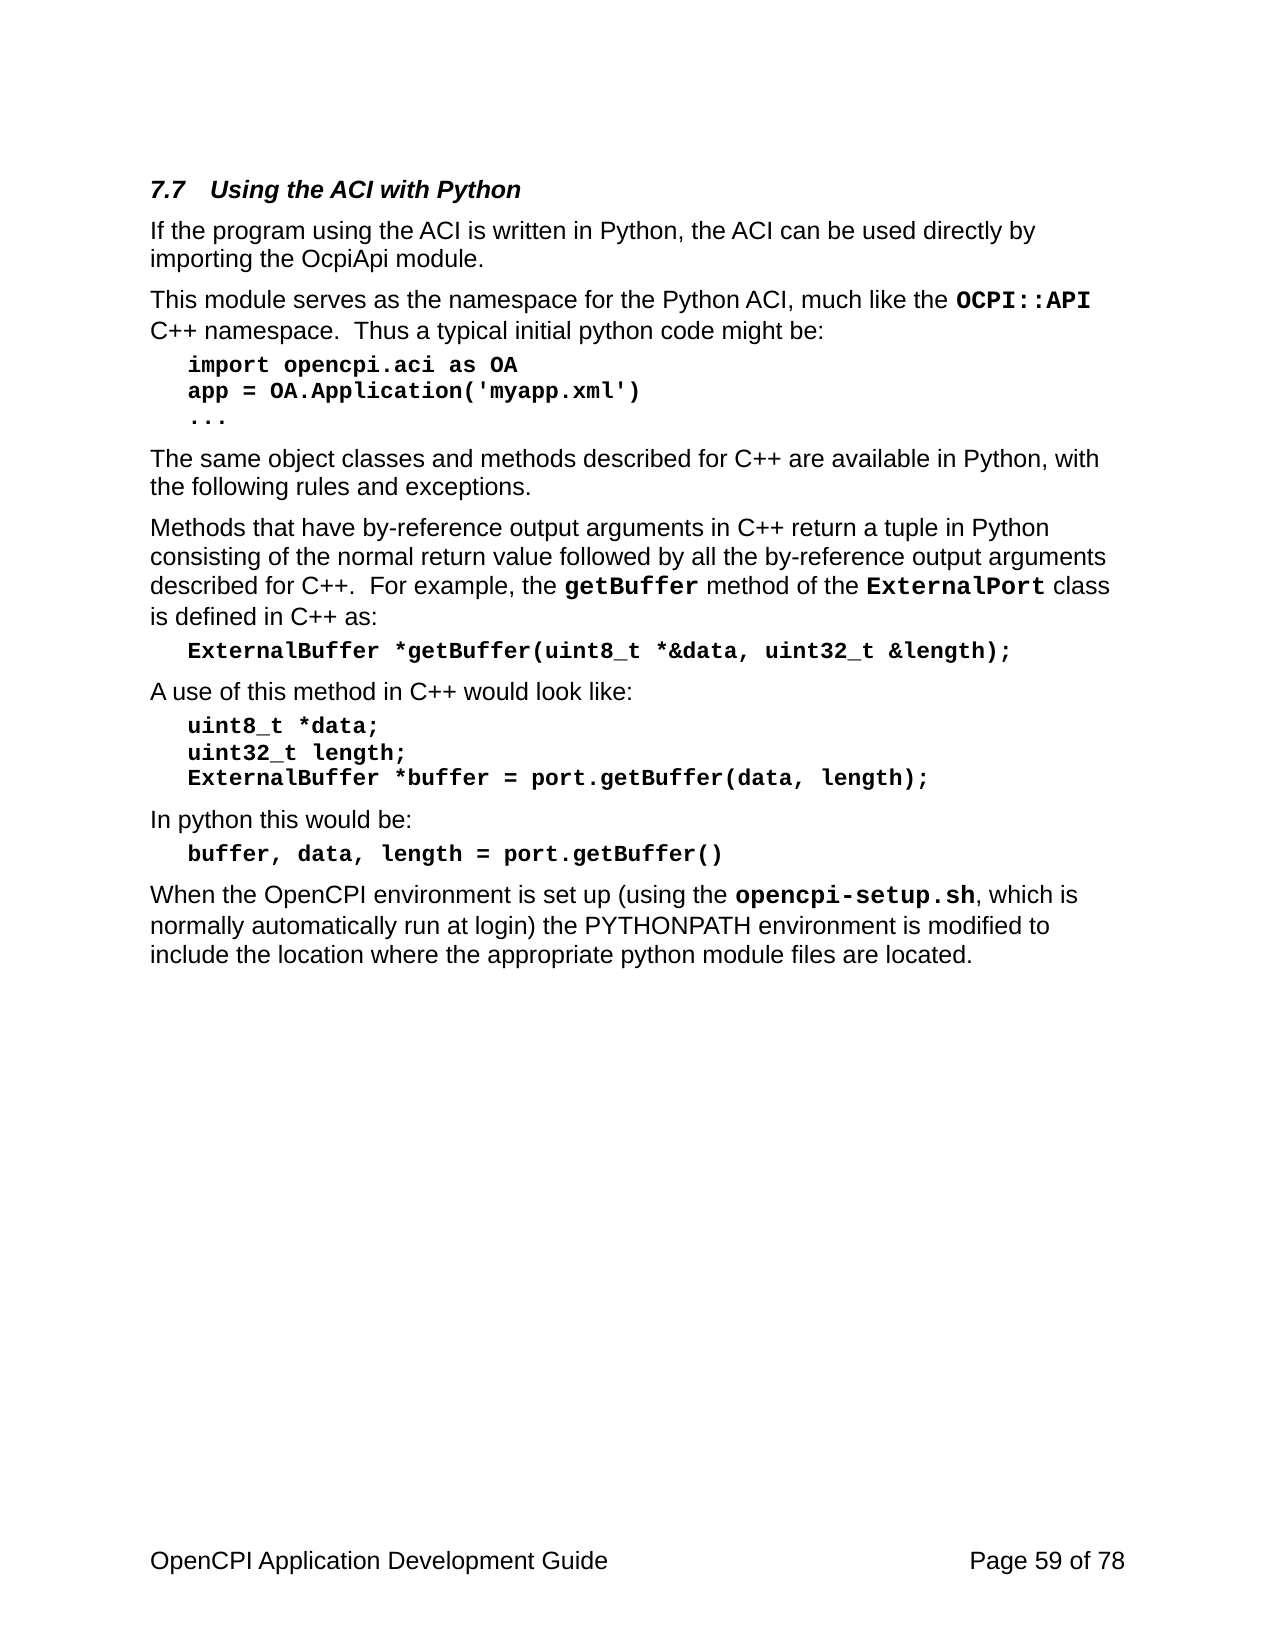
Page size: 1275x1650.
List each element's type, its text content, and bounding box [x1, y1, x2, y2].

text uint8_t *data; uint32_t length; ExternalBuffer *buffer = port.getBuffer(data, length); [187, 715, 1125, 793]
text Methods that have by-reference output arguments in C++ return a tuple in Python consisting of the normal return value followed by all the by-reference output arguments described for C++. For example, the getBuffer method of the ExternalPort class is defined in C++ as: [150, 513, 1125, 630]
text If the program using the ACI is written in Python, the ACI can be used directly by importing the OcpiApi module. [150, 216, 1125, 273]
subtitle Using the ACI with Python [150, 175, 1125, 204]
text buffer, data, length = port.getBuffer() [187, 842, 1125, 868]
text In python this would be: [150, 805, 1125, 833]
text import opencpi.aci as OA app = OA.Application('myapp.xml') ... [187, 354, 1125, 432]
text The same object classes and methods described for C++ are available in Python, with the following rules and exceptions. [150, 444, 1125, 501]
text A use of this method in C++ would look like: [150, 677, 1125, 706]
text This module serves as the namespace for the Python ACI, much like the OCPI::API C++ namespace. Thus a typical initial python code might be: [150, 285, 1125, 345]
text ExternalBuffer *getBuffer(uint8_t *&data, uint32_t &length); [187, 639, 1125, 665]
text When the OpenCPI environment is set up (using the opencpi-setup.sh, which is normally automatically run at login) the PYTHONPATH environment is modified to include the location where the appropriate python module files are located. [150, 880, 1125, 969]
